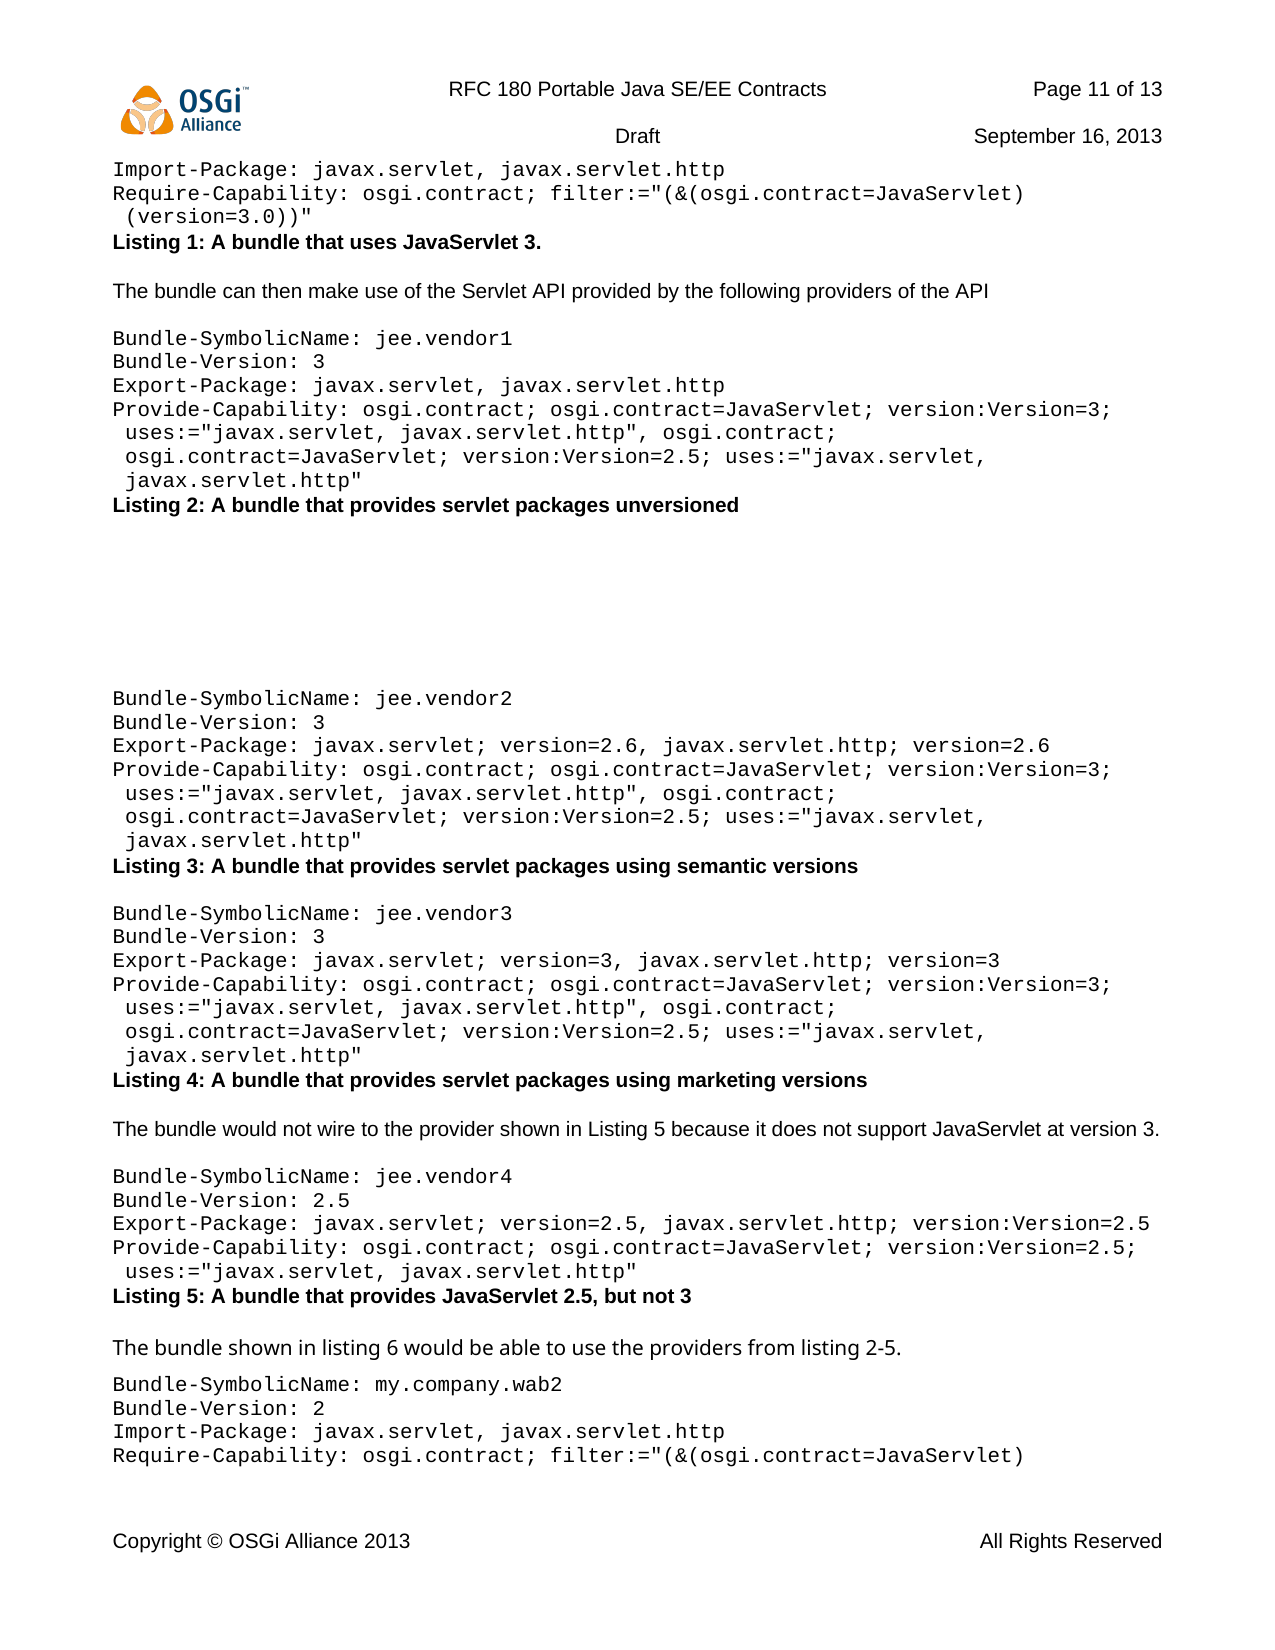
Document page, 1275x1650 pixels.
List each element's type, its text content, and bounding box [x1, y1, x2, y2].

text The bundle shown in listing 6 would be able to use the providers from listing 2-5. [112, 1333, 1162, 1362]
text Bundle-SymbolicName: jee.vendor3 Bundle-Version: 3 Export-Package: javax.servlet; version=3, javax.servlet.http; version=3 Provide-Capability: osgi.contract; osgi.contract=JavaServlet; version:Version=3; uses:="javax.servlet, javax.servlet.http", osgi.contract; osgi.contract=JavaServlet; version:Version=2.5; uses:="javax.servlet, javax.servlet.http" Listing 4: A bundle that provides servlet packages using marketing versions [112, 903, 1162, 1092]
text Bundle-SymbolicName: my.company.wab2 Bundle-Version: 2 Import-Package: javax.servlet, javax.servlet.http Require-Capability: osgi.contract; filter:="(&(osgi.contract=JavaServlet) [112, 1374, 1162, 1469]
text Bundle-SymbolicName: jee.vendor4 Bundle-Version: 2.5 Export-Package: javax.servlet; version=2.5, javax.servlet.http; version:Version=2.5 Provide-Capability: osgi.contract; osgi.contract=JavaServlet; version:Version=2.5; uses:="javax.servlet, javax.servlet.http" Listing 5: A bundle that provides JavaServlet 2.5, but not 3 [112, 1166, 1162, 1308]
text The bundle can then make use of the Servlet API provided by the following providers of the API [112, 279, 1162, 303]
text The bundle would not wire to the provider shown in Listing 5 because it does not support JavaServlet at version 3. [112, 1117, 1162, 1141]
text Bundle-SymbolicName: jee.vendor1 Bundle-Version: 3 Export-Package: javax.servlet, javax.servlet.http Provide-Capability: osgi.contract; osgi.contract=JavaServlet; version:Version=3; uses:="javax.servlet, javax.servlet.http", osgi.contract; osgi.contract=JavaServlet; version:Version=2.5; uses:="javax.servlet, javax.servlet.http" Listing 2: A bundle that provides servlet packages unversioned [112, 328, 1162, 517]
picture [113, 78, 257, 142]
text Bundle-SymbolicName: jee.vendor2 Bundle-Version: 3 Export-Package: javax.servlet; version=2.6, javax.servlet.http; version=2.6 Provide-Capability: osgi.contract; osgi.contract=JavaServlet; version:Version=3; uses:="javax.servlet, javax.servlet.http", osgi.contract; osgi.contract=JavaServlet; version:Version=2.5; uses:="javax.servlet, javax.servlet.http" Listing 3: A bundle that provides servlet packages using semantic versions [112, 688, 1162, 878]
text Import-Package: javax.servlet, javax.servlet.http Require-Capability: osgi.contract; filter:="(&(osgi.contract=JavaServlet) (version=3.0))" Listing 1: A bundle that uses JavaServlet 3. [112, 159, 1162, 254]
